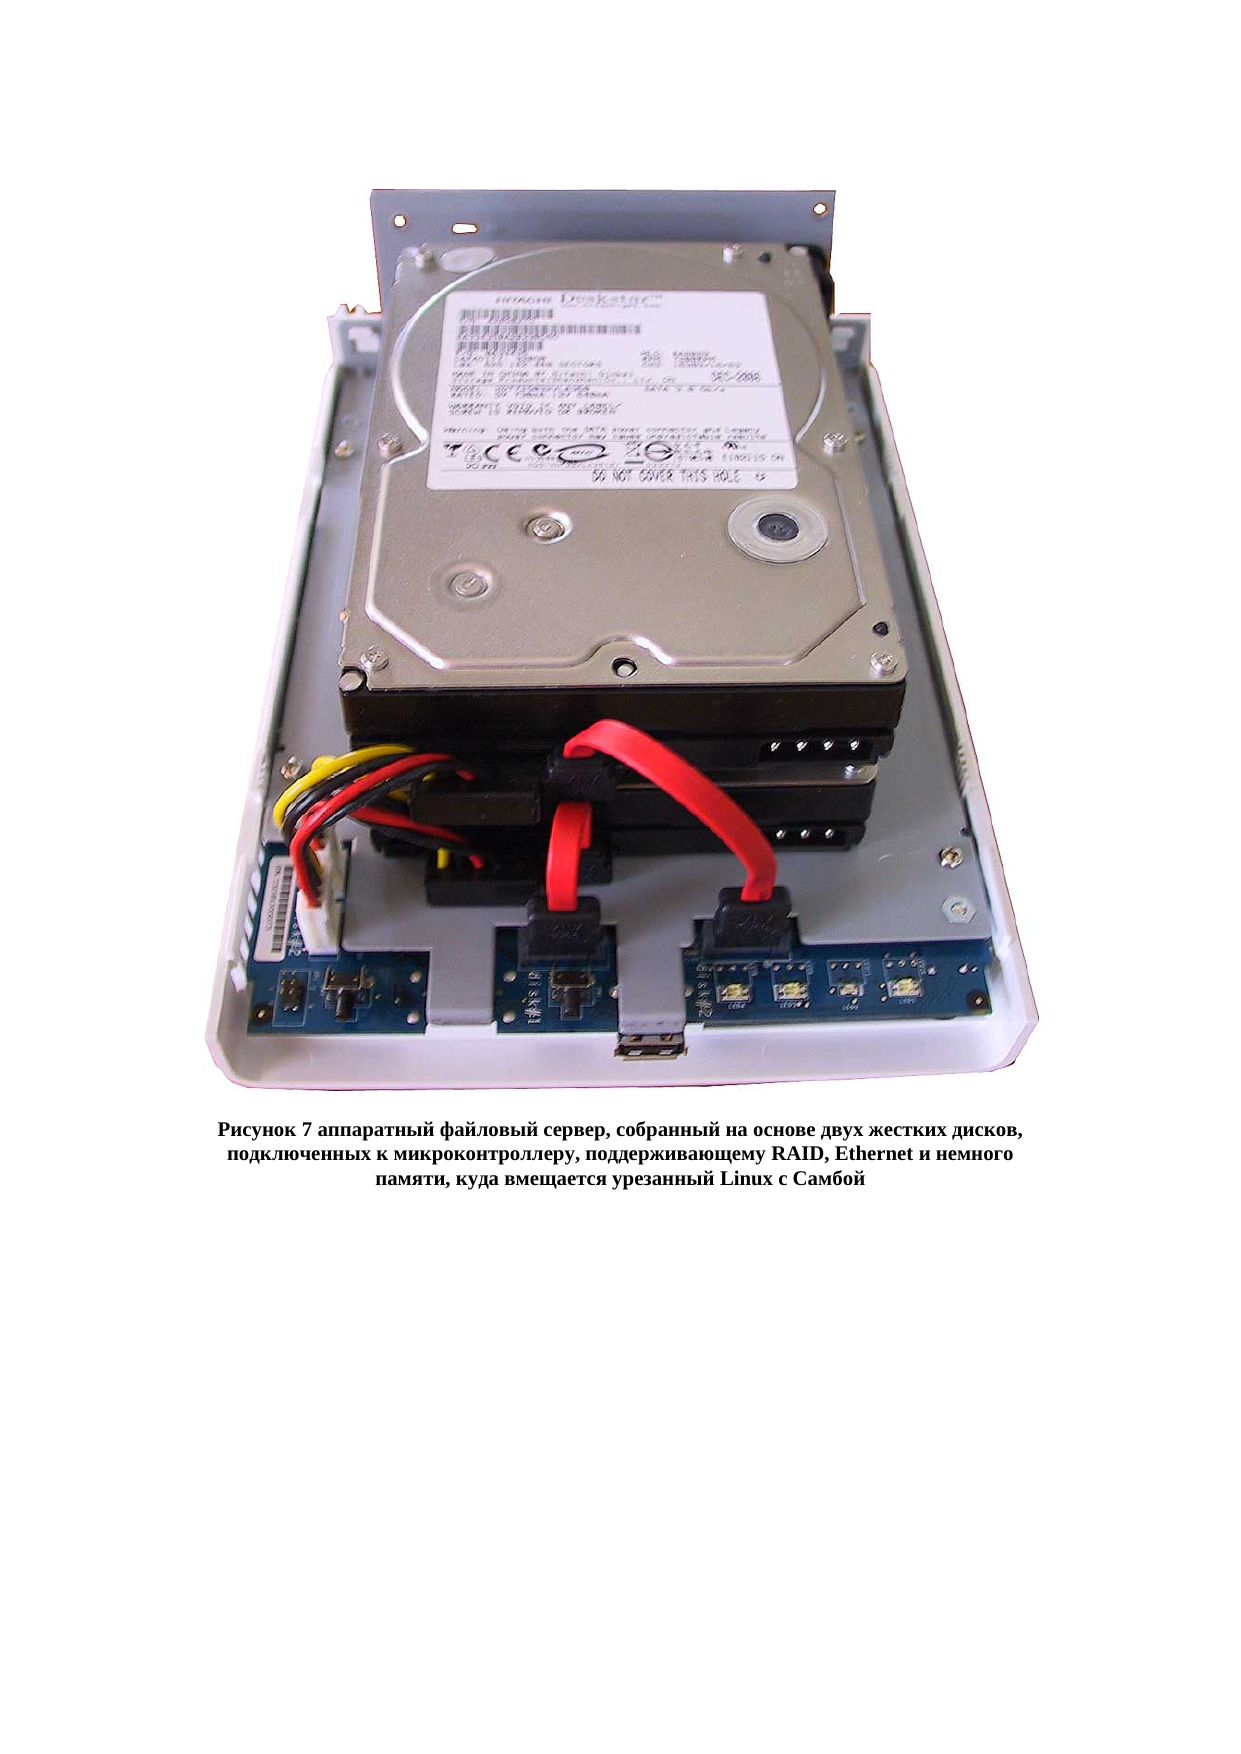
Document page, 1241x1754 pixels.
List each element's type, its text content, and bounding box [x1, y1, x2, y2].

picture [187, 174, 1052, 1105]
text Рисунок 7 аппаратный файловый сервер, собранный на основе двух жестких дисков, подключенных к микроконтроллеру, поддерживающему RAID, Ethernet и немного памяти, куда вмещается урезанный Linux с Самбой [187, 1117, 1053, 1189]
